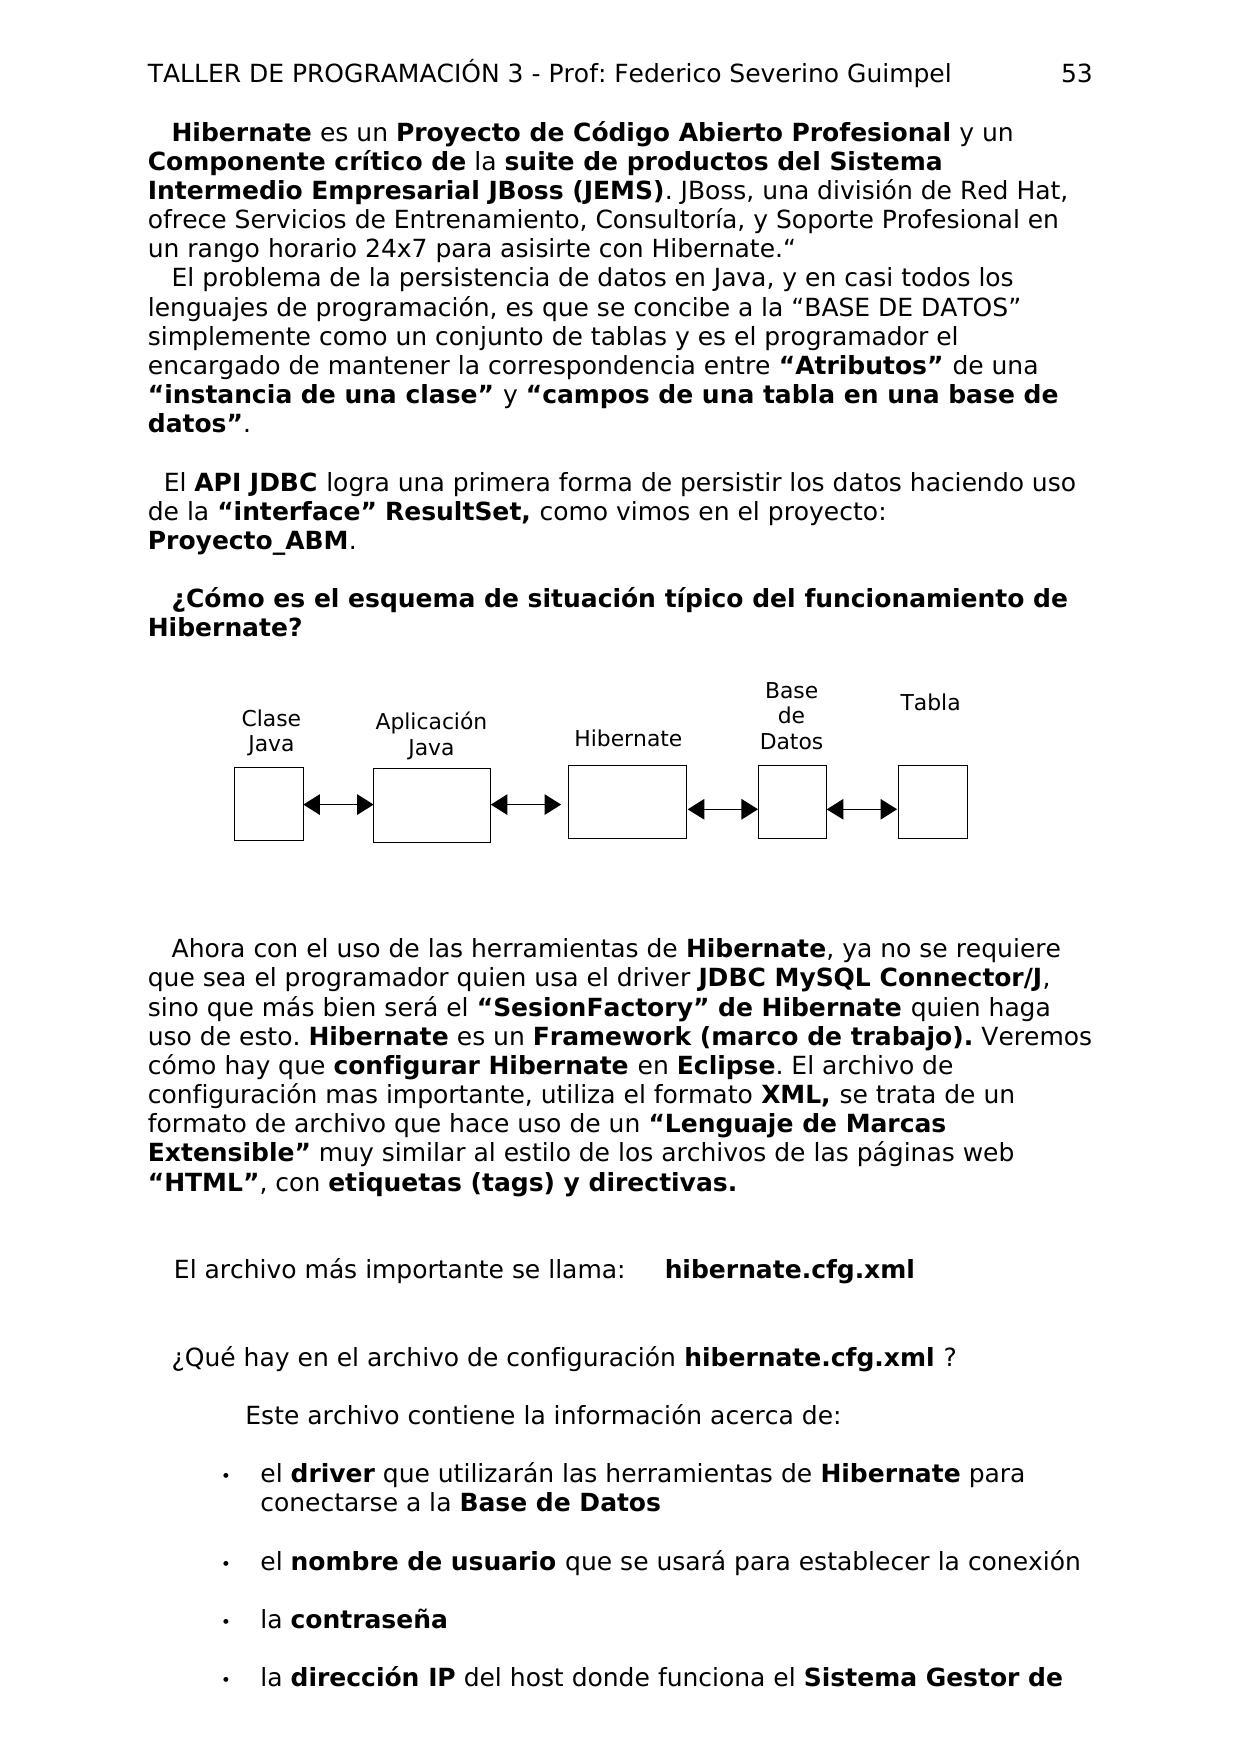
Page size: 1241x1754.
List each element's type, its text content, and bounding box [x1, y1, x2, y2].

list el nombre de usuario que se usará para establecer la conexión [223, 1547, 1093, 1576]
text Hibernate es un Proyecto de Código Abierto Profesional y un Componente crítico de la suite de productos del Sistema Intermedio Empresarial JBoss (JEMS). JBoss, una división de Red Hat, ofrece Servicios de Entrenamiento, Consultoría, y Soporte Profesional en un rango horario 24x7 para asisirte con Hibernate.“ [148, 118, 1093, 263]
text ¿Qué hay en el archivo de configuración hibernate.cfg.xml ? [148, 1343, 1093, 1372]
text El archivo más importante se llama: hibernate.cfg.xml [148, 1255, 1093, 1284]
list la dirección IP del host donde funciona el Sistema Gestor de [223, 1663, 1093, 1693]
list la contraseña [223, 1605, 1093, 1634]
text El API JDBC logra una primera forma de persistir los datos haciendo uso de la “interface” ResultSet, como vimos en el proyecto: Proyecto_ABM. [148, 468, 1093, 555]
list el driver que utilizarán las herramientas de Hibernate para conectarse a la Base de Datos [223, 1459, 1093, 1518]
text Ahora con el uso de las herramientas de Hibernate, ya no se requiere que sea el programador quien usa el driver JDBC MySQL Connector/J, sino que más bien será el “SesionFactory” de Hibernate quien haga uso de esto. Hibernate es un Framework (marco de trabajo). Veremos cómo hay que configurar Hibernate en Eclipse. El archivo de configuración mas importante, utiliza el formato XML, se trata de un formato de archivo que hace uso de un “Lenguaje de Marcas Extensible” muy similar al estilo de los archivos de las páginas web “HTML”, con etiquetas (tags) y directivas. [148, 934, 1093, 1197]
text Este archivo contiene la información acerca de: [148, 1401, 1093, 1430]
text El problema de la persistencia de datos en Java, y en casi todos los lenguajes de programación, es que se concibe a la “BASE DE DATOS” simplemente como un conjunto de tablas y es el programador el encargado de mantener la correspondencia entre “Atributos” de una “instancia de una clase” y “campos de una tabla en una base de datos”. [148, 263, 1093, 438]
text ¿Cómo es el esquema de situación típico del funcionamiento de Hibernate? [148, 584, 1093, 643]
